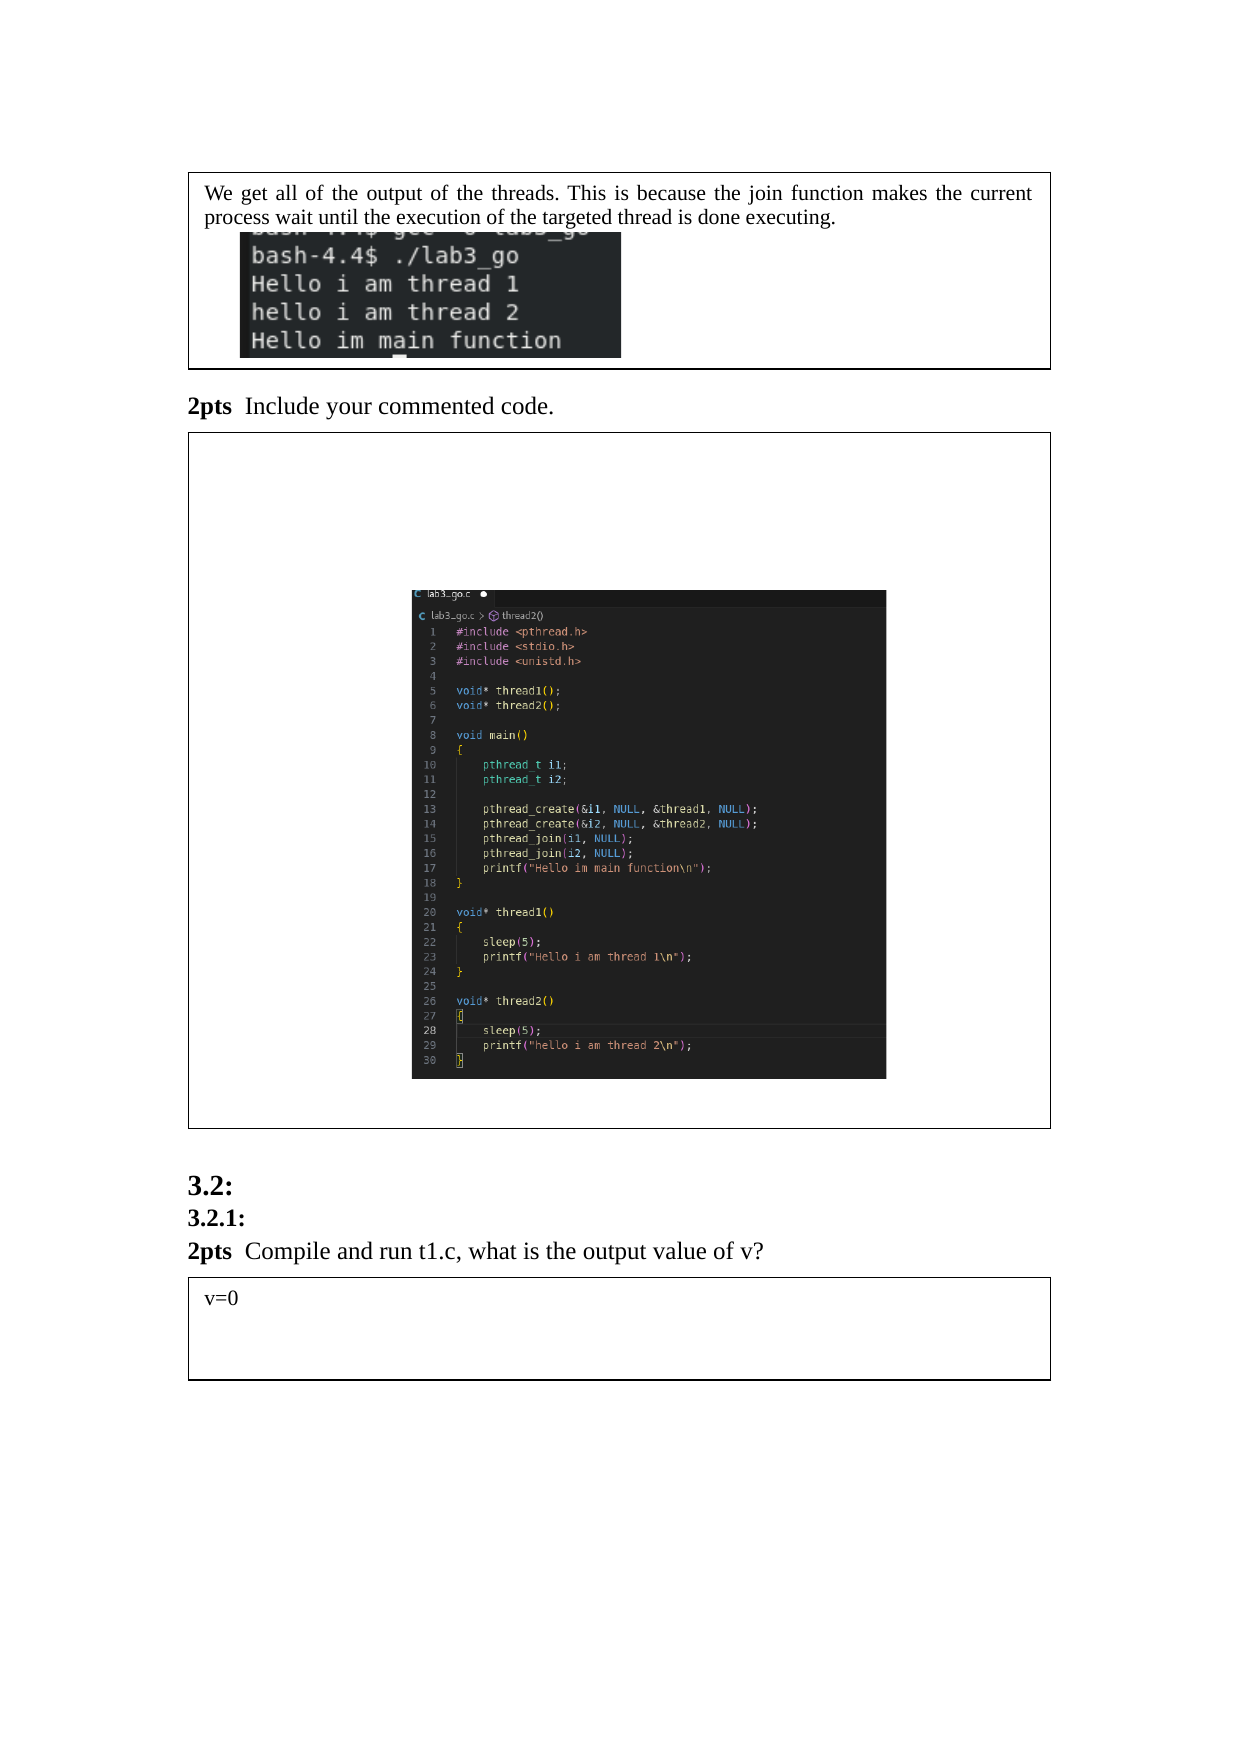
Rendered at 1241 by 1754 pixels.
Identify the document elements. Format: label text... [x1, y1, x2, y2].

text We get all of the output of the threads. This is because the join function makes the current process wait until the execution of the targeted thread is done executing. [204, 181, 1035, 229]
text 2pts Include your commented code. [187, 162, 1053, 422]
text 2pts Compile and run t1.c, what is the output value of v? [187, 1234, 1053, 1267]
text 3.2: [187, 1169, 1053, 1202]
text v=0 [204, 1286, 1035, 1310]
picture [411, 590, 887, 1079]
text 3.2.1: [187, 1202, 1053, 1234]
picture [239, 232, 622, 358]
